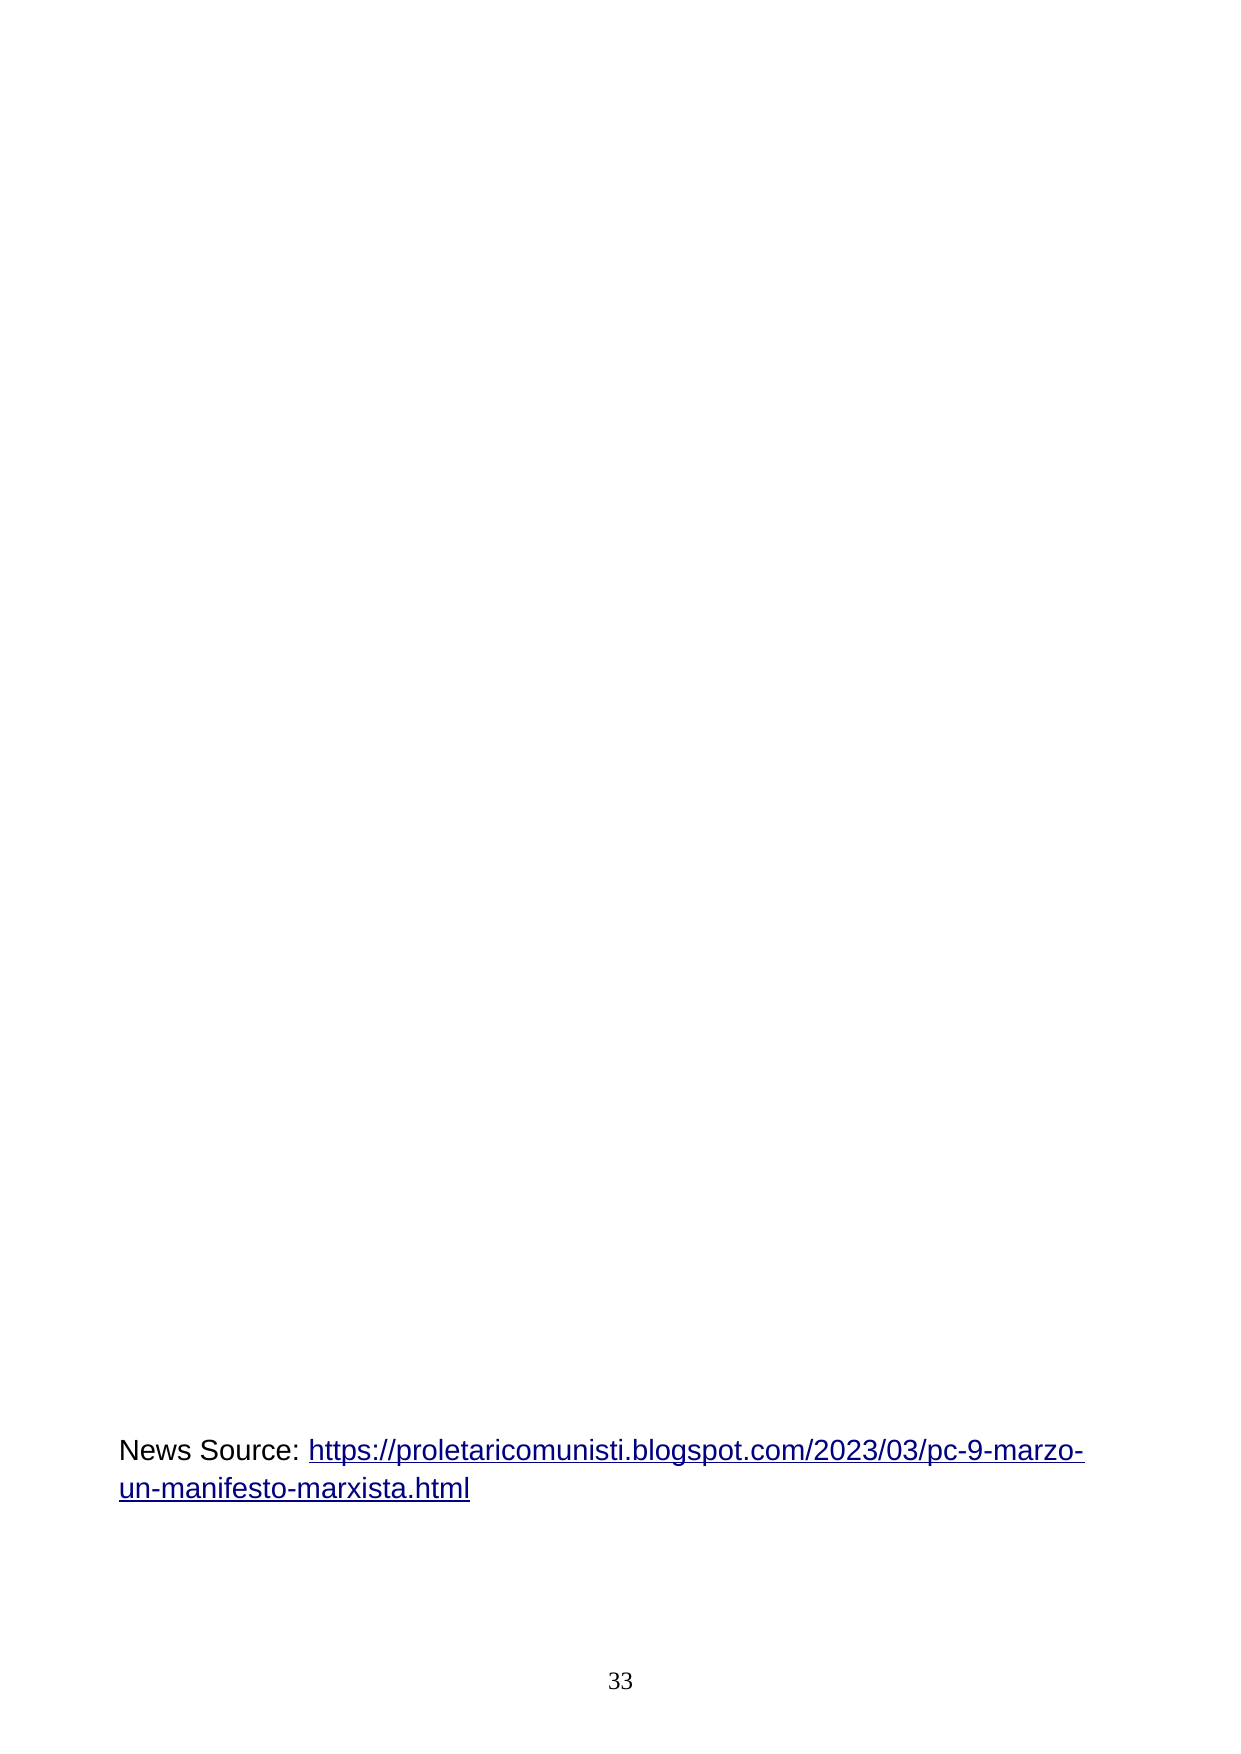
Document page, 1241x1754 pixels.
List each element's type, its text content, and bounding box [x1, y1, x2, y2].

text News Source: https://proletaricomunisti.blogspot.com/2023/03/pc-9-marzo-un-manifesto-marxista.html [118, 1432, 1122, 1504]
